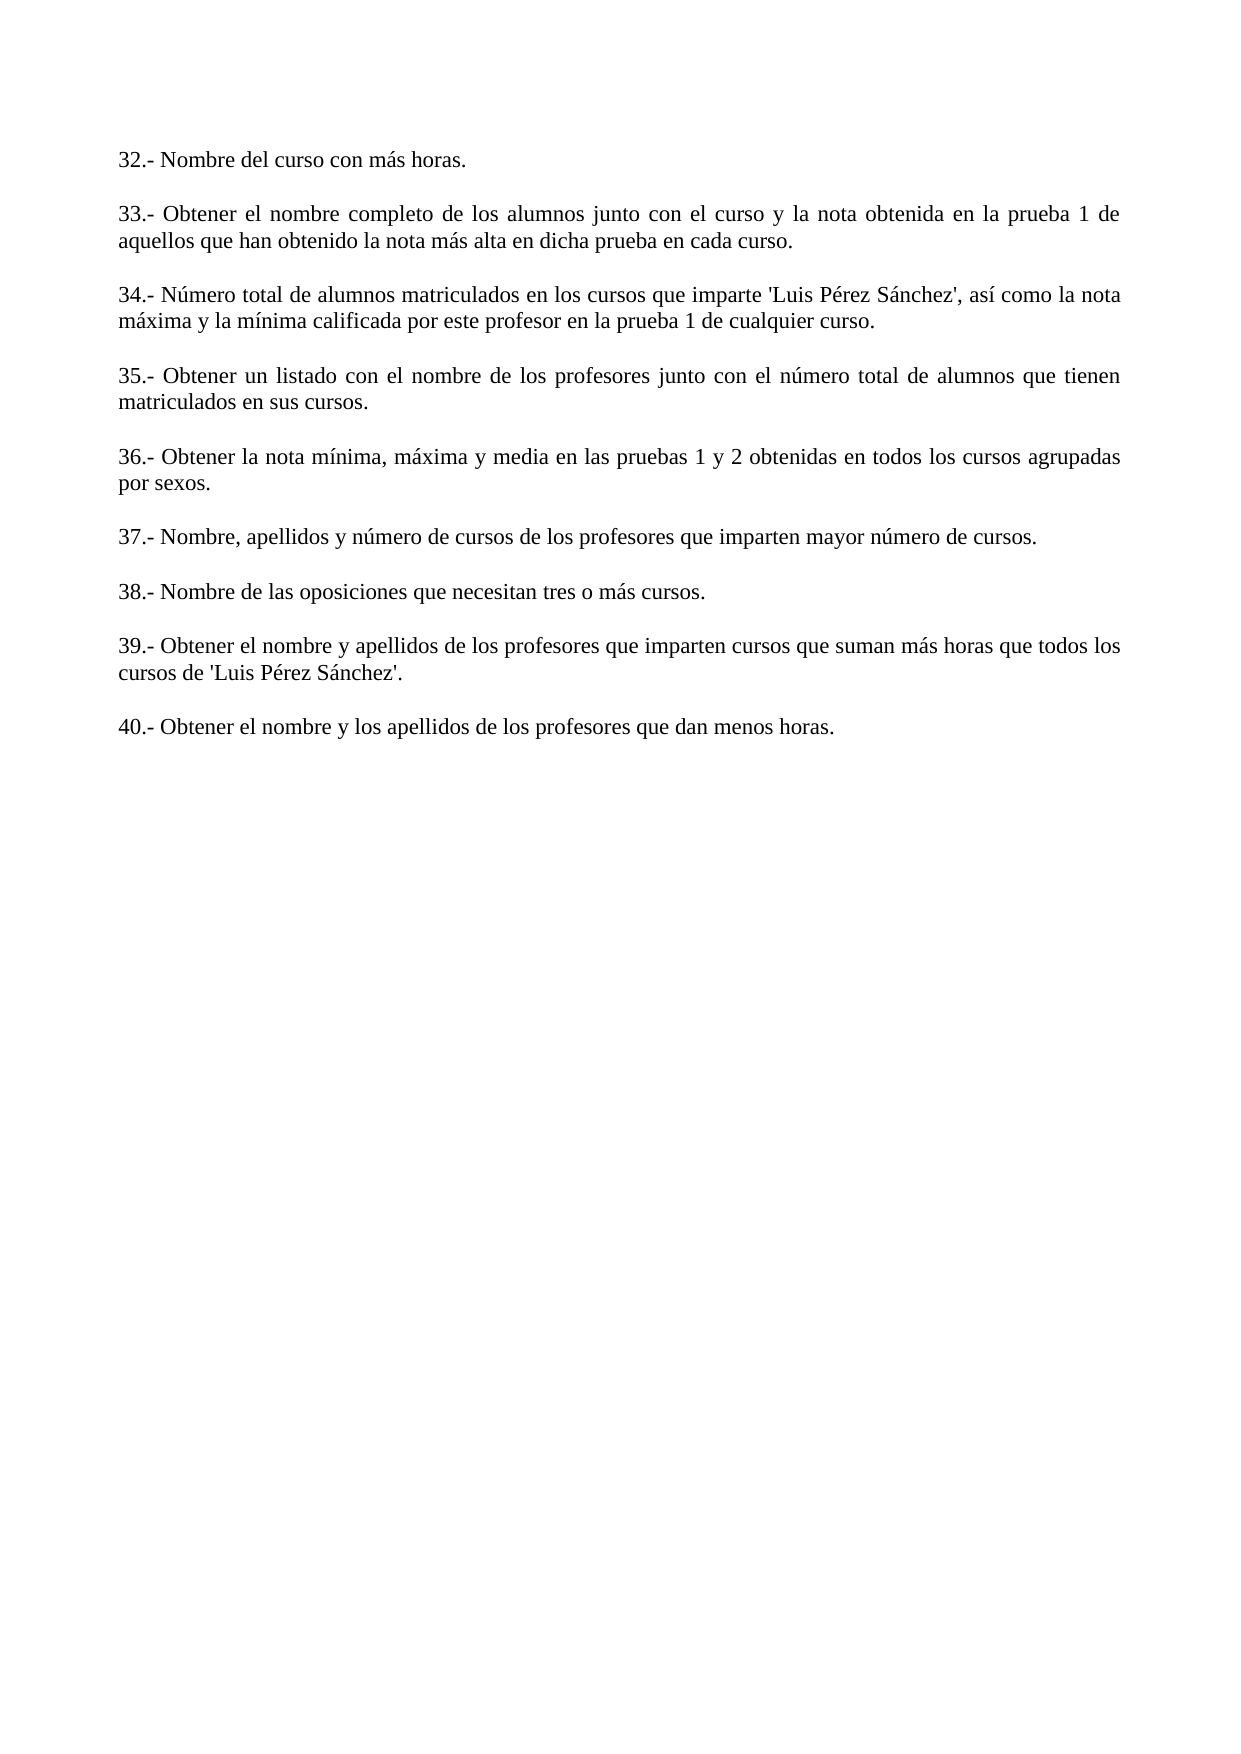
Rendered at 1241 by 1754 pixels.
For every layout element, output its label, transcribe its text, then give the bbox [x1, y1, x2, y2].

text 33.- Obtener el nombre completo de los alumnos junto con el curso y la nota obtenida en la prueba 1 de aquellos que han obtenido la nota más alta en dicha prueba en cada curso. [118, 201, 1122, 253]
text 37.- Nombre, apellidos y número de cursos de los profesores que imparten mayor número de cursos. [118, 523, 1122, 550]
text 35.- Obtener un listado con el nombre de los profesores junto con el número total de alumnos que tienen matriculados en sus cursos. [118, 362, 1122, 415]
text 39.- Obtener el nombre y apellidos de los profesores que imparten cursos que suman más horas que todos los cursos de 'Luis Pérez Sánchez'. [118, 632, 1122, 685]
text 36.- Obtener la nota mínima, máxima y media en las pruebas 1 y 2 obtenidas en todos los cursos agrupadas por sexos. [118, 443, 1122, 495]
text 34.- Número total de alumnos matriculados en los cursos que imparte 'Luis Pérez Sánchez', así como la nota máxima y la mínima calificada por este profesor en la prueba 1 de cualquier curso. [118, 281, 1122, 334]
text 38.- Nombre de las oposiciones que necesitan tres o más cursos. [118, 578, 1122, 604]
text 32.- Nombre del curso con más horas. [118, 146, 1122, 172]
text 40.- Obtener el nombre y los apellidos de los profesores que dan menos horas. [118, 713, 1122, 739]
